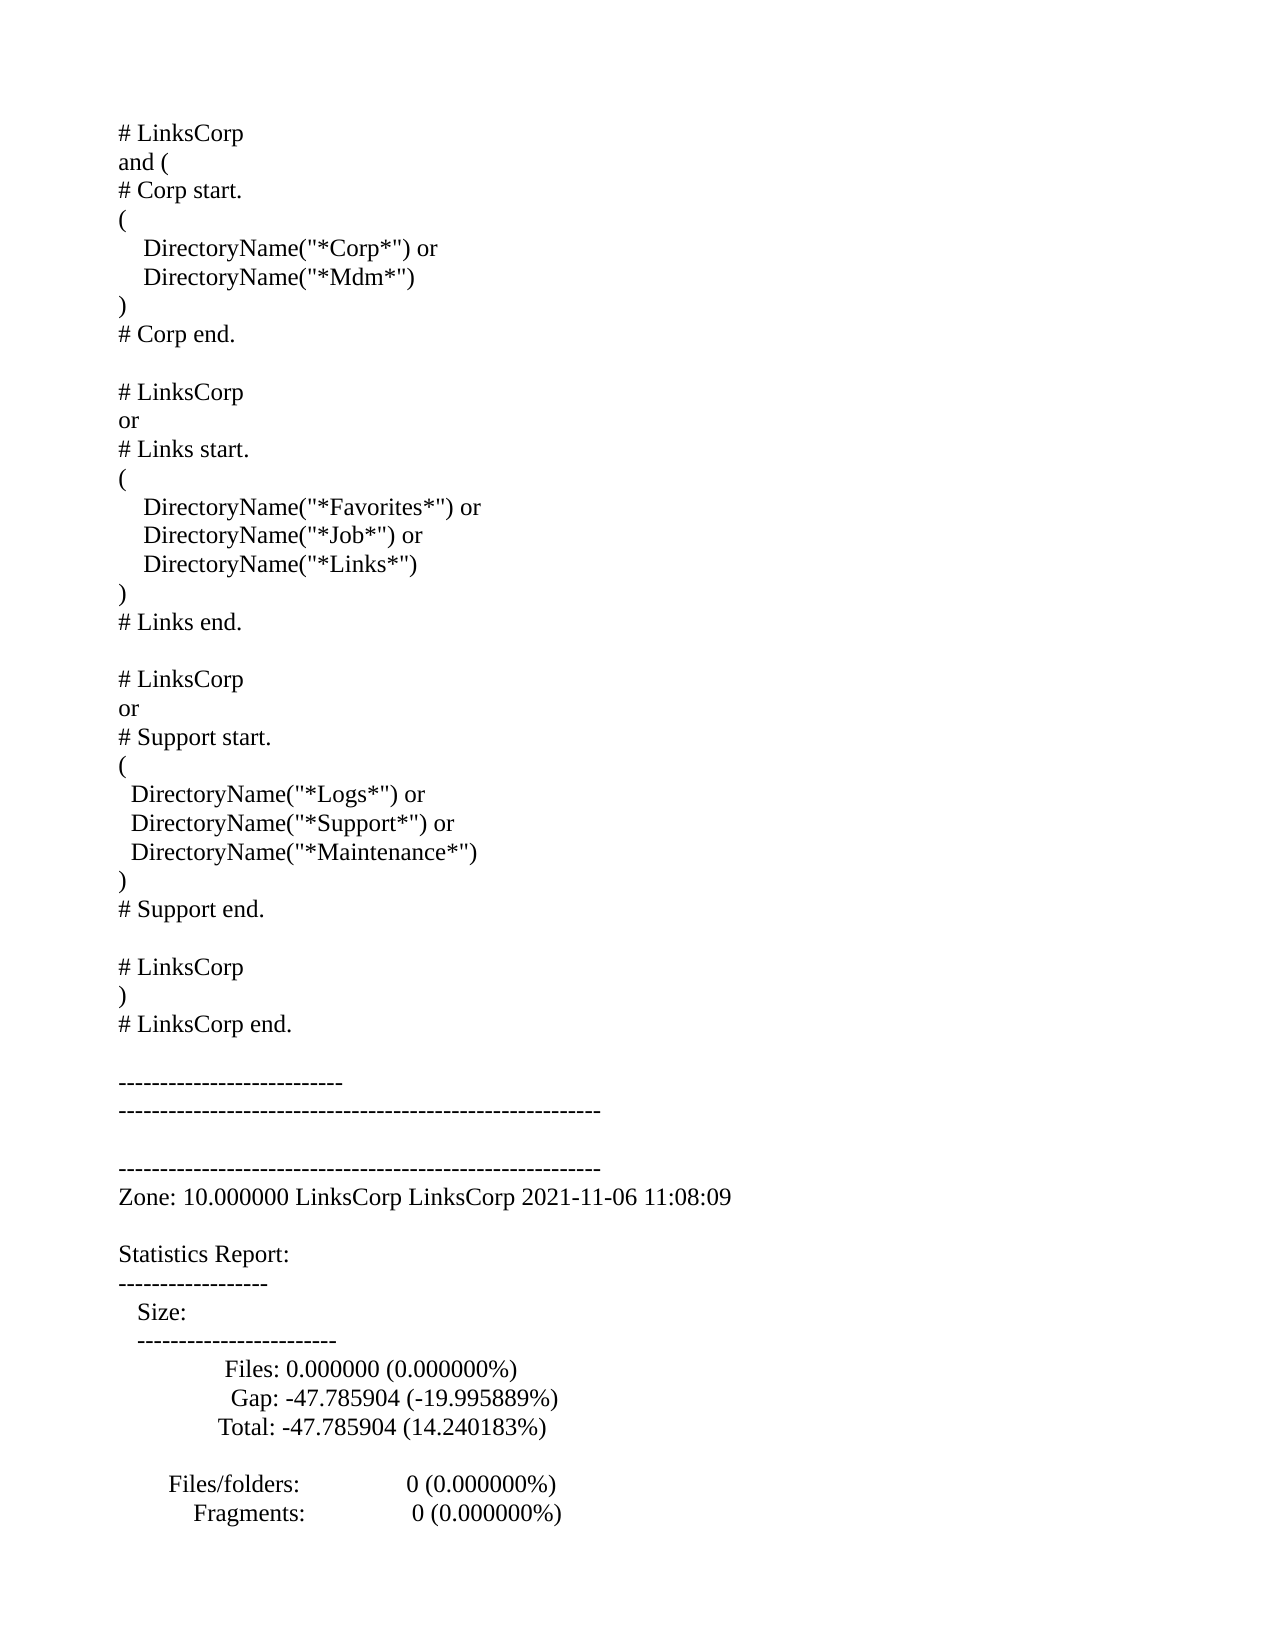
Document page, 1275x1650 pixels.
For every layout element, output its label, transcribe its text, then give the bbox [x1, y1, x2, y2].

text DirectoryName("*Job*") or [118, 521, 1157, 549]
text DirectoryName("*Mdm*") [118, 262, 1157, 291]
text DirectoryName("*Links*") [118, 549, 1157, 578]
text or [118, 693, 1157, 722]
text DirectoryName("*Favorites*") or [118, 492, 1157, 521]
text # Corp start. [118, 176, 1157, 204]
text # Corp end. [118, 319, 1157, 348]
text ) [118, 981, 1157, 1009]
text # Links start. [118, 434, 1157, 463]
text DirectoryName("*Maintenance*") [118, 837, 1157, 866]
text Files: 0.000000 (0.000000%) [118, 1354, 1157, 1383]
text # LinksCorp [118, 664, 1157, 693]
text DirectoryName("*Corp*") or [118, 233, 1157, 262]
text # Support start. [118, 722, 1157, 751]
text ( [118, 751, 1157, 779]
text ---------------------------------------------------------- [118, 1153, 1157, 1182]
text DirectoryName("*Support*") or [118, 808, 1157, 837]
text Fragments: 0 (0.000000%) [118, 1498, 1157, 1527]
text --------------------------- [118, 1067, 1157, 1096]
text ------------------------ [118, 1326, 1157, 1354]
text ) [118, 578, 1157, 607]
text ) [118, 291, 1157, 319]
text # LinksCorp [118, 377, 1157, 406]
text ) [118, 866, 1157, 894]
text Files/folders: 0 (0.000000%) [118, 1469, 1157, 1498]
text # Support end. [118, 894, 1157, 923]
text Total: -47.785904 (14.240183%) [118, 1412, 1157, 1441]
text Gap: -47.785904 (-19.995889%) [118, 1383, 1157, 1412]
text DirectoryName("*Logs*") or [118, 779, 1157, 808]
text ( [118, 463, 1157, 492]
text and ( [118, 147, 1157, 176]
text ( [118, 204, 1157, 233]
text # LinksCorp [118, 118, 1157, 147]
text # Links end. [118, 607, 1157, 636]
text ------------------ [118, 1268, 1157, 1297]
text # LinksCorp [118, 952, 1157, 981]
text # LinksCorp end. [118, 1009, 1157, 1038]
text ---------------------------------------------------------- [118, 1096, 1157, 1124]
text Size: [118, 1297, 1157, 1326]
text Statistics Report: [118, 1239, 1157, 1268]
text Zone: 10.000000 LinksCorp LinksCorp 2021-11-06 11:08:09 [118, 1182, 1157, 1211]
text or [118, 406, 1157, 434]
